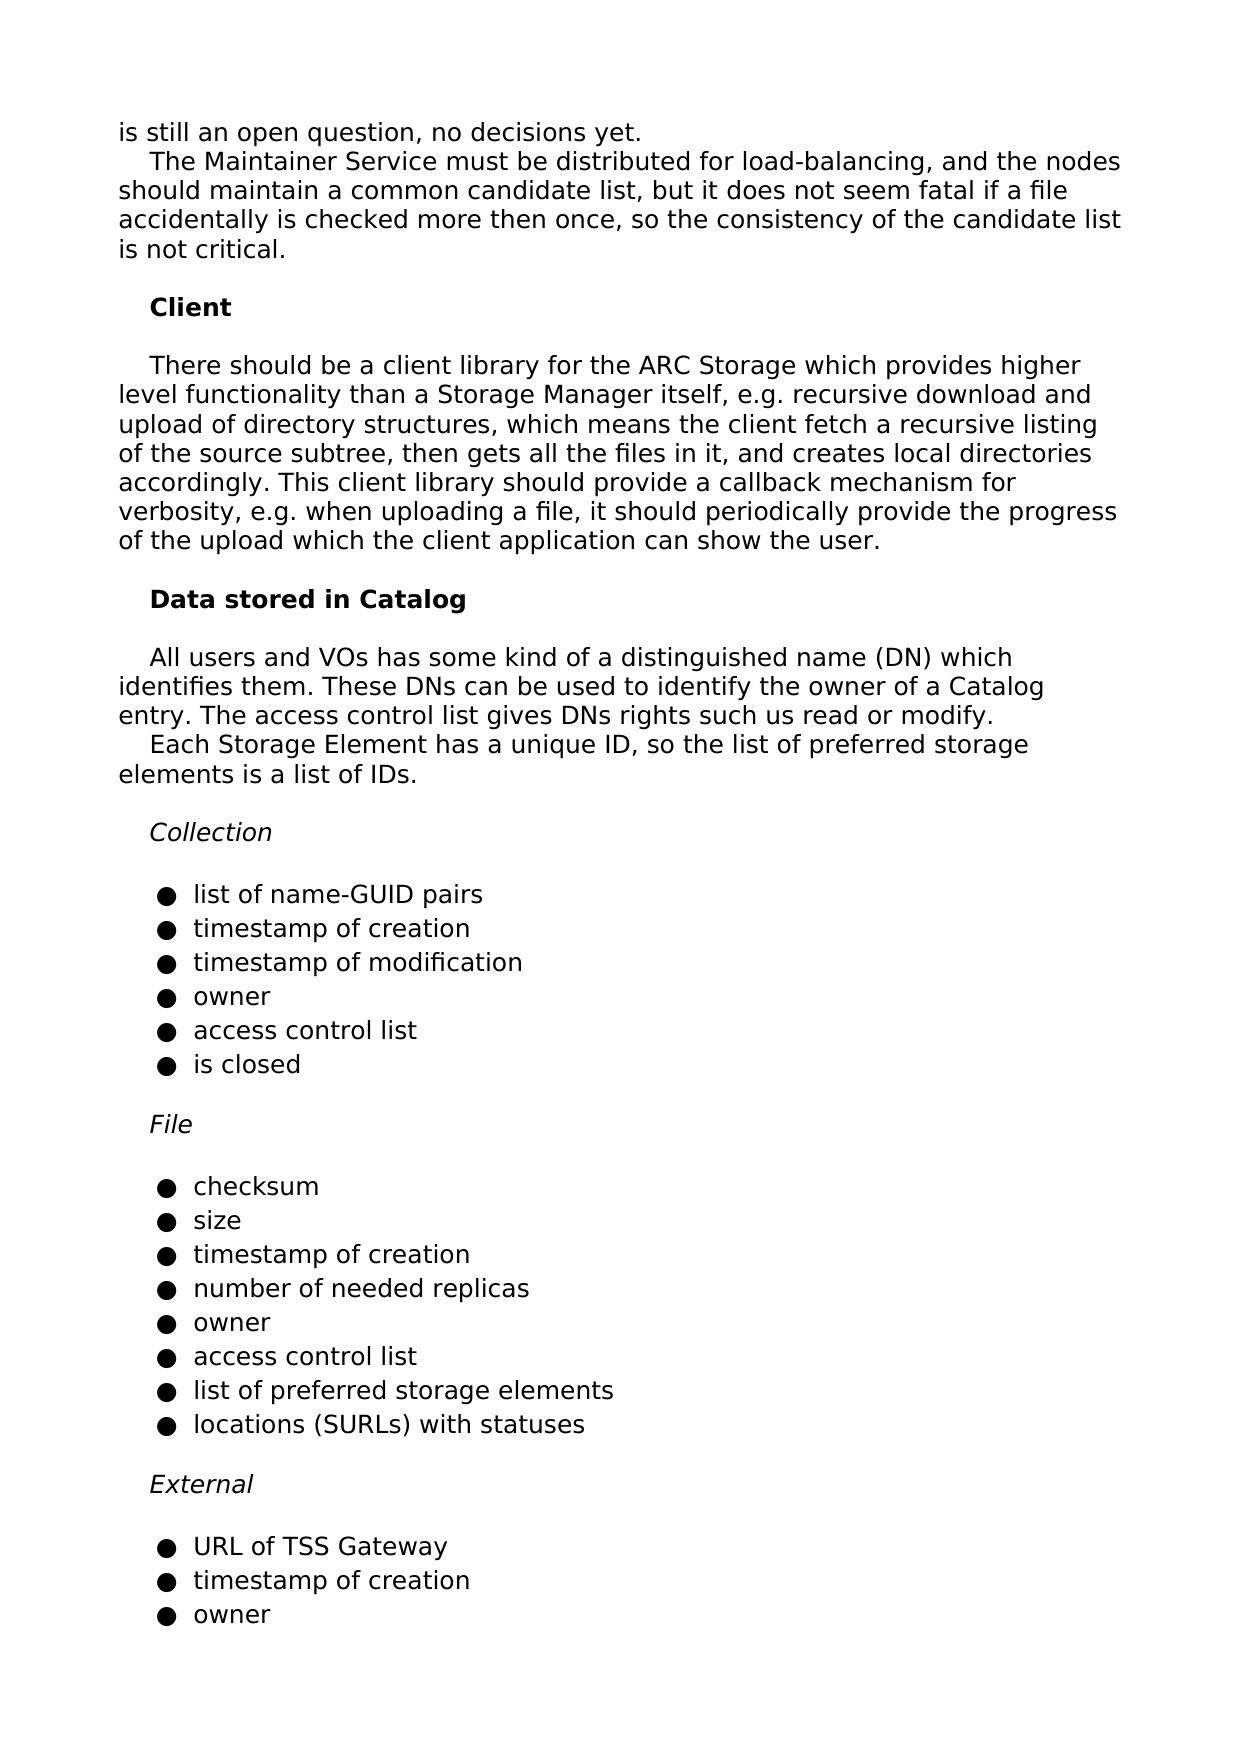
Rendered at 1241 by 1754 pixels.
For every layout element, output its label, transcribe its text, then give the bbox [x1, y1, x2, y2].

list access control list [156, 1339, 1122, 1373]
list list of name-GUID pairs [156, 876, 1122, 911]
list owner [156, 1596, 1122, 1631]
list number of needed replicas [156, 1271, 1122, 1304]
list URL of TSS Gateway [156, 1528, 1122, 1562]
text Client [118, 293, 1122, 322]
text All users and VOs has some kind of a distinguished name (DN) which identifies them. These DNs can be used to identify the owner of a Catalog entry. The access control list gives DNs rights such us read or modify. [118, 643, 1122, 731]
list timestamp of creation [156, 911, 1122, 944]
list access control list [156, 1013, 1122, 1047]
list owner [156, 1304, 1122, 1339]
list timestamp of creation [156, 1236, 1122, 1271]
text is still an open question, no decisions yet. [118, 118, 1122, 147]
text File [118, 1110, 1122, 1139]
list list of preferred storage elements [156, 1373, 1122, 1407]
list size [156, 1202, 1122, 1236]
text Each Storage Element has a unique ID, so the list of preferred storage elements is a list of IDs. [118, 731, 1122, 789]
text There should be a client library for the ARC Storage which provides higher level functionality than a Storage Manager itself, e.g. recursive download and upload of directory structures, which means the client fetch a recursive listing of the source subtree, then gets all the files in it, and creates local directories accordingly. This client library should provide a callback mechanism for verbosity, e.g. when uploading a file, it should periodically provide the progress of the upload which the client application can show the user. [118, 351, 1122, 556]
text External [118, 1470, 1122, 1499]
list checksum [156, 1168, 1122, 1202]
list timestamp of creation [156, 1562, 1122, 1596]
list timestamp of modification [156, 944, 1122, 979]
text The Maintainer Service must be distributed for load-balancing, and the nodes should maintain a common candidate list, but it does not seem fatal if a file accidentally is checked more then once, so the consistency of the candidate list is not critical. [118, 147, 1122, 264]
list is closed [156, 1047, 1122, 1081]
list owner [156, 979, 1122, 1013]
list locations (SURLs) with statuses [156, 1407, 1122, 1441]
text Collection [118, 818, 1122, 847]
text Data stored in Catalog [118, 585, 1122, 614]
